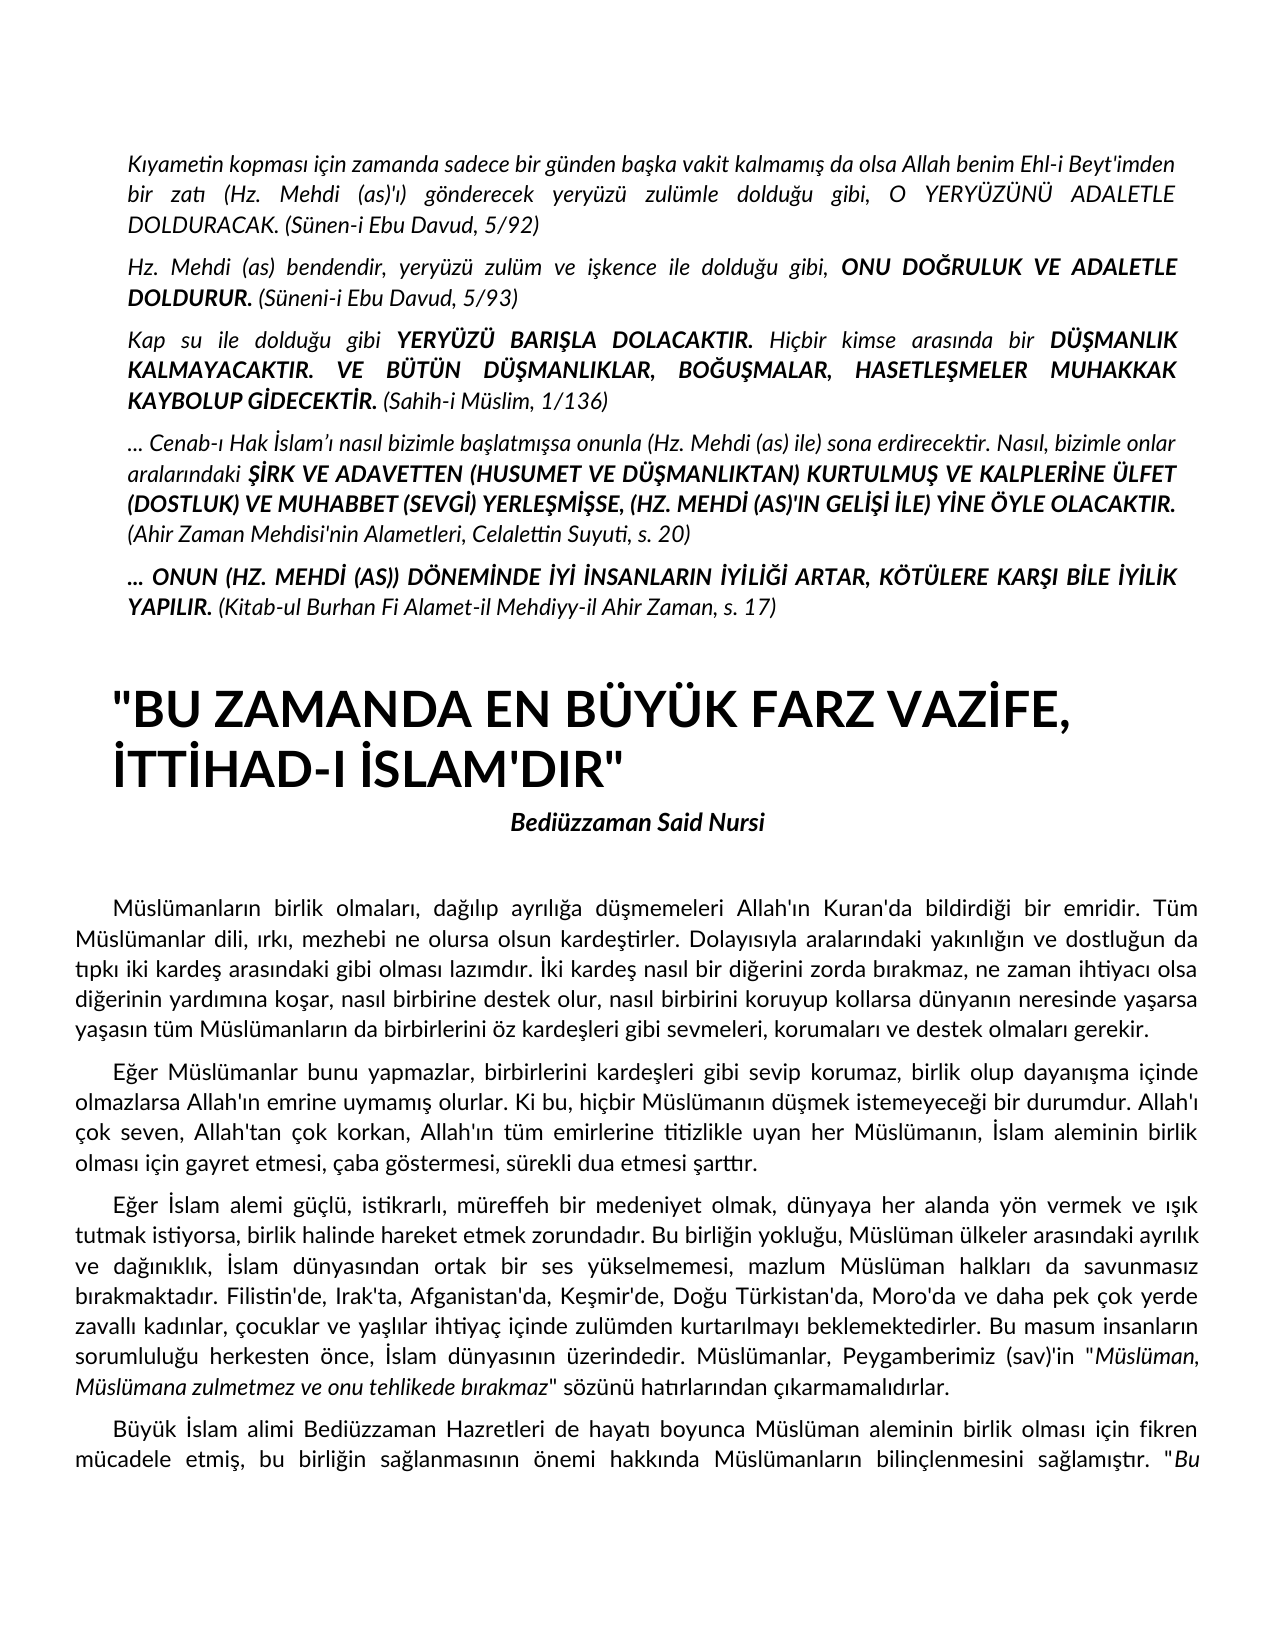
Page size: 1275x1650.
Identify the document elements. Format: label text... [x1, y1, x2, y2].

text Büyük İslam alimi Bediüzzaman Hazretleri de hayatı boyunca Müslüman aleminin birlik olması için fikren mücadele etmiş, bu birliğin sağlanmasının önemi hakkında Müslümanların bilinçlenmesini sağlamıştır. "Bu [75, 1415, 1200, 1473]
text ... Cenab-ı Hak İslam’ı nasıl bizimle başlatmışsa onunla (Hz. Mehdi (as) ile) sona erdirecektir. Nasıl, bizimle onlar aralarındaki ŞİRK VE ADAVETTEN (HUSUMET VE DÜŞMANLIKTAN) KURTULMUŞ VE KALPLERİNE ÜLFET (DOSTLUK) VE MUHABBET (SEVGİ) YERLEŞMİŞSE, (HZ. MEHDİ (AS)'IN GELİŞİ İLE) YİNE ÖYLE OLACAKTIR. (Ahir Zaman Mehdisi'nin Alametleri, Celalettin Suyuti, s. 20) [127, 429, 1177, 547]
text Hz. Mehdi (as) bendendir, yeryüzü zulüm ve işkence ile dolduğu gibi, ONU DOĞRULUK VE ADALETLE DOLDURUR. (Süneni-i Ebu Davud, 5/93) [127, 253, 1177, 311]
text Eğer İslam alemi güçlü, istikrarlı, müreffeh bir medeniyet olmak, dünyaya her alanda yön vermek ve ışık tutmak istiyorsa, birlik halinde hareket etmek zorundadır. Bu birliğin yokluğu, Müslüman ülkeler arasındaki ayrılık ve dağınıklık, İslam dünyasından ortak bir ses yükselmemesi, mazlum Müslüman halkları da savunmasız bırakmaktadır. Filistin'de, Irak'ta, Afganistan'da, Keşmir'de, Doğu Türkistan'da, Moro'da ve daha pek çok yerde zavallı kadınlar, çocuklar ve yaşlılar ihtiyaç içinde zulümden kurtarılmayı beklemektedirler. Bu masum insanların sorumluluğu herkesten önce, İslam dünyasının üzerindedir. Müslümanlar, Peygamberimiz (sav)'in "Müslüman, Müslümana zulmetmez ve onu tehlikede bırakmaz" sözünü hatırlarından çıkarmamalıdırlar. [75, 1191, 1200, 1400]
text ... ONUN (HZ. MEHDİ (AS)) DÖNEMİNDE İYİ İNSANLARIN İYİLİĞİ ARTAR, KÖTÜLERE KARŞI BİLE İYİLİK YAPILIR. (Kitab-ul Burhan Fi Alamet-il Mehdiyy-il Ahir Zaman, s. 17) [127, 562, 1177, 620]
text Kap su ile dolduğu gibi YERYÜZÜ BARIŞLA DOLACAKTIR. Hiçbir kimse arasında bir DÜŞMANLIK KALMAYACAKTIR. VE BÜTÜN DÜŞMANLIKLAR, BOĞUŞMALAR, HASETLEŞMELER MUHAKKAK KAYBOLUP GİDECEKTİR. (Sahih-i Müslim, 1/136) [127, 326, 1177, 414]
text Kıyametin kopması için zamanda sadece bir günden başka vakit kalmamış da olsa Allah benim Ehl-i Beyt'imden bir zatı (Hz. Mehdi (as)'ı) gönderecek yeryüzü zulümle dolduğu gibi, O YERYÜZÜNÜ ADALETLE DOLDURACAK. (Sünen-i Ebu Davud, 5/92) [127, 150, 1177, 238]
text Müslümanların birlik olmaları, dağılıp ayrılığa düşmemeleri Allah'ın Kuran'da bildirdiği bir emridir. Tüm Müslümanlar dili, ırkı, mezhebi ne olursa olsun kardeştirler. Dolayısıyla aralarındaki yakınlığın ve dostluğun da tıpkı iki kardeş arasındaki gibi olması lazımdır. İki kardeş nasıl bir diğerini zorda bırakmaz, ne zaman ihtiyacı olsa diğerinin yardımına koşar, nasıl birbirine destek olur, nasıl birbirini koruyup kollarsa dünyanın neresinde yaşarsa yaşasın tüm Müslümanların da birbirlerini öz kardeşleri gibi sevmeleri, korumaları ve destek olmaları gerekir. [75, 894, 1200, 1042]
text Bediüzzaman Said Nursi [75, 806, 1200, 836]
text Eğer Müslümanlar bunu yapmazlar, birbirlerini kardeşleri gibi sevip korumaz, birlik olup dayanışma içinde olmazlarsa Allah'ın emrine uymamış olurlar. Ki bu, hiçbir Müslümanın düşmek istemeyeceği bir durumdur. Allah'ı çok seven, Allah'tan çok korkan, Allah'ın tüm emirlerine titizlikle uyan her Müslümanın, İslam aleminin birlik olması için gayret etmesi, çaba göstermesi, sürekli dua etmesi şarttır. [75, 1058, 1200, 1176]
subtitle "BU ZAMANDA EN BÜYÜK FARZ VAZİFE, İTTİHAD-I İSLAM'DIR" [112, 678, 1200, 798]
